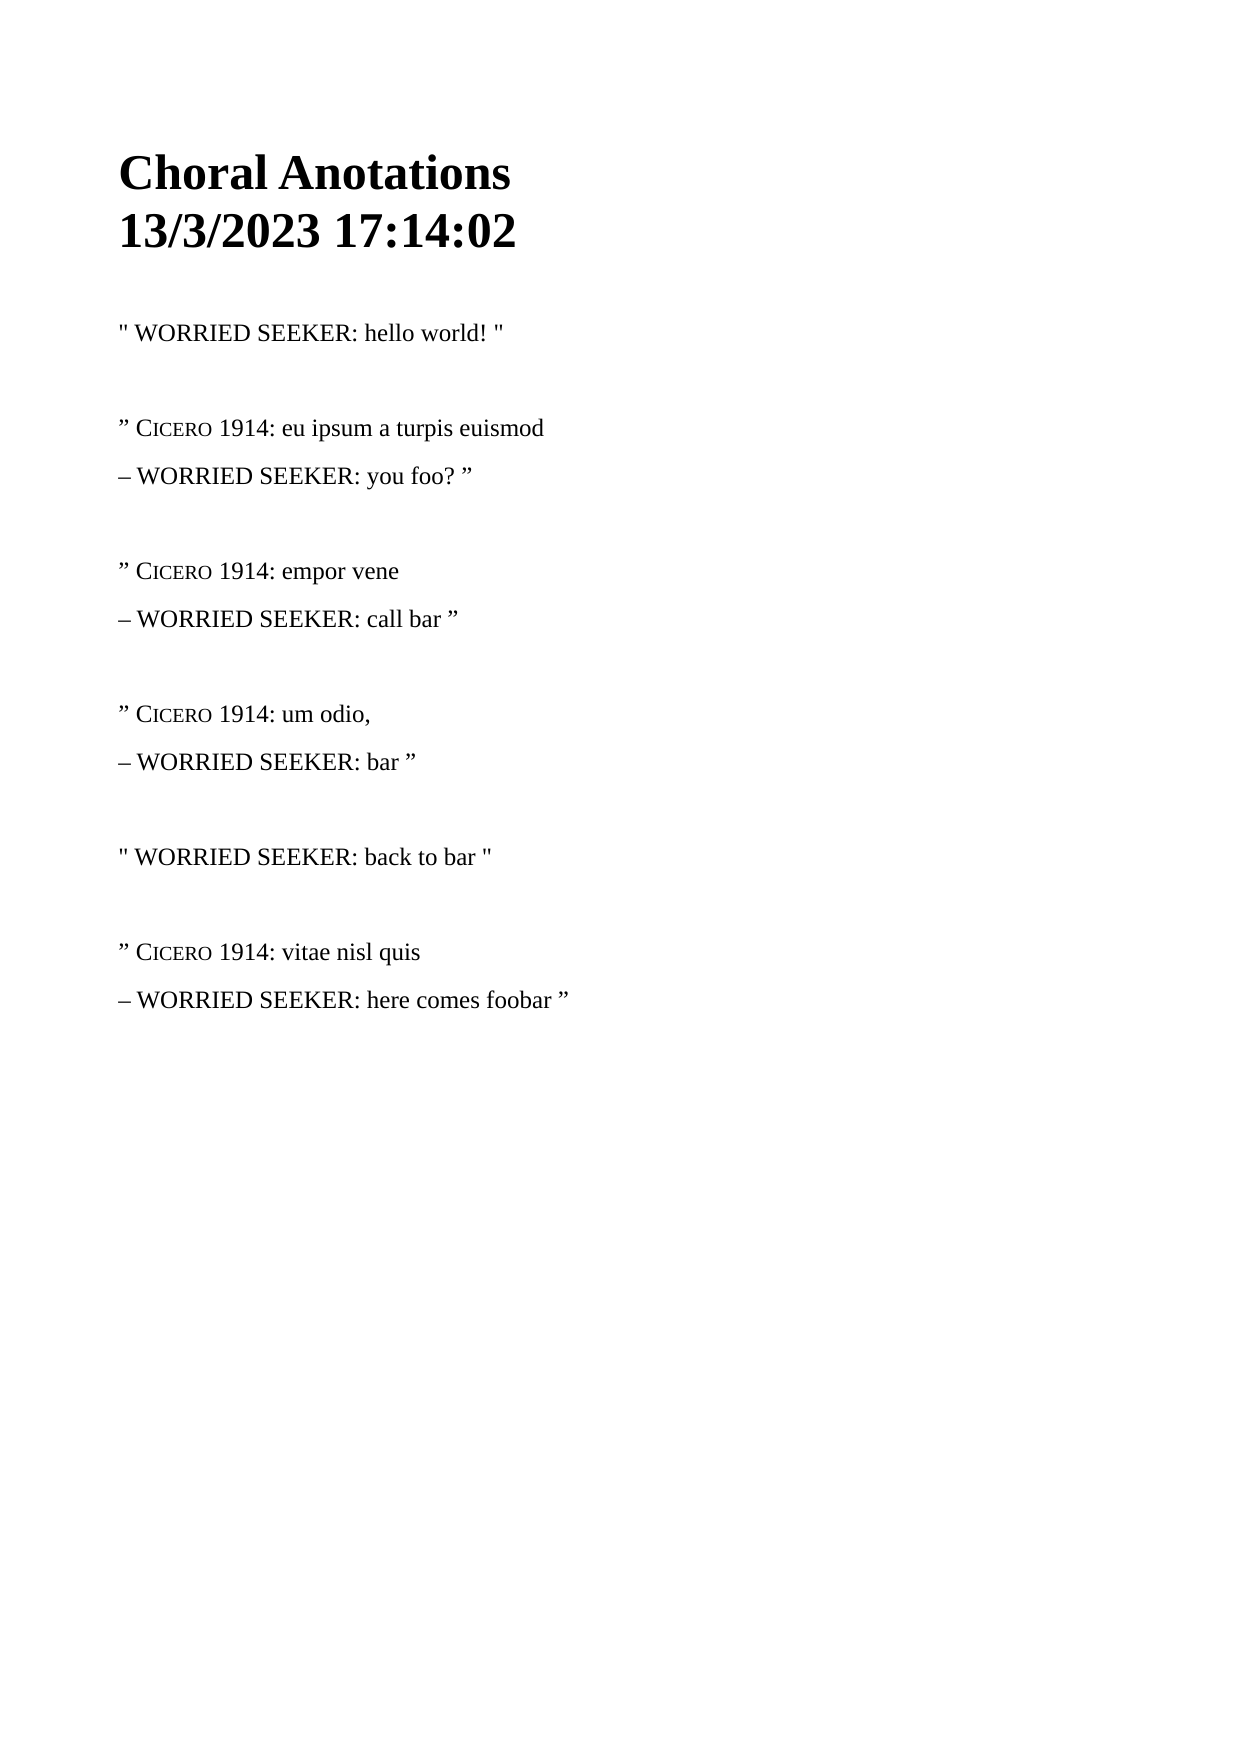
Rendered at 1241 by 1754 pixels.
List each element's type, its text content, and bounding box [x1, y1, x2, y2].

text – WORRIED SEEKER: bar ” [118, 747, 1122, 775]
text – WORRIED SEEKER: call bar ” [118, 604, 1122, 633]
text ” Cicero 1914: empor vene [118, 556, 1122, 585]
text – WORRIED SEEKER: here comes foobar ” [118, 985, 1122, 1013]
text – WORRIED SEEKER: you foo? ” [118, 461, 1122, 490]
text ” Cicero 1914: vitae nisl quis [118, 937, 1122, 966]
text ” Cicero 1914: eu ipsum a turpis euismod [118, 413, 1122, 442]
text " WORRIED SEEKER: back to bar " [118, 842, 1122, 871]
text ” Cicero 1914: um odio, [118, 699, 1122, 728]
text " WORRIED SEEKER: hello world! " [118, 318, 1122, 347]
subtitle Choral Anotations 13/3/2023 17:14:02 [118, 143, 1122, 258]
